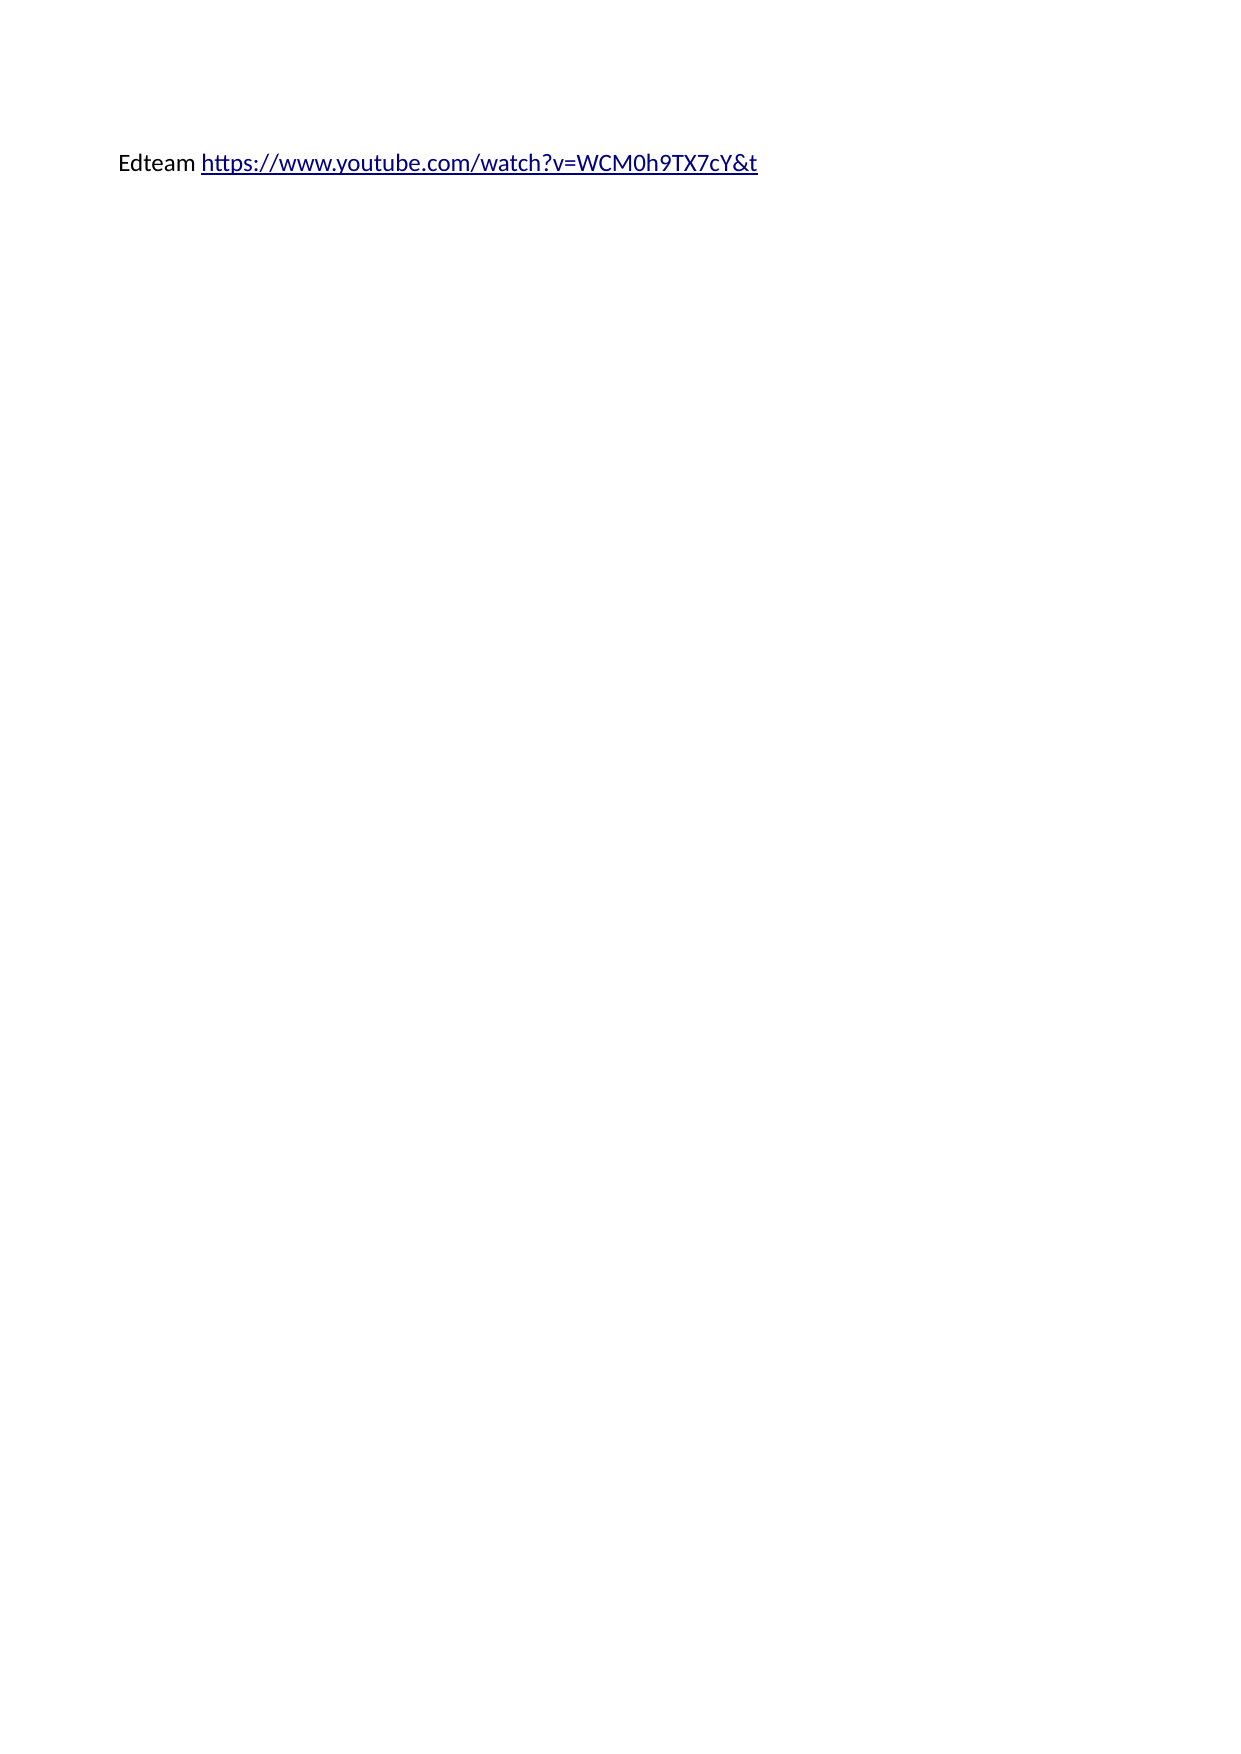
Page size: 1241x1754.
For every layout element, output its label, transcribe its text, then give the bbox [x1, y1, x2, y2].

text Edteam https://www.youtube.com/watch?v=WCM0h9TX7cY&t [118, 147, 1122, 177]
